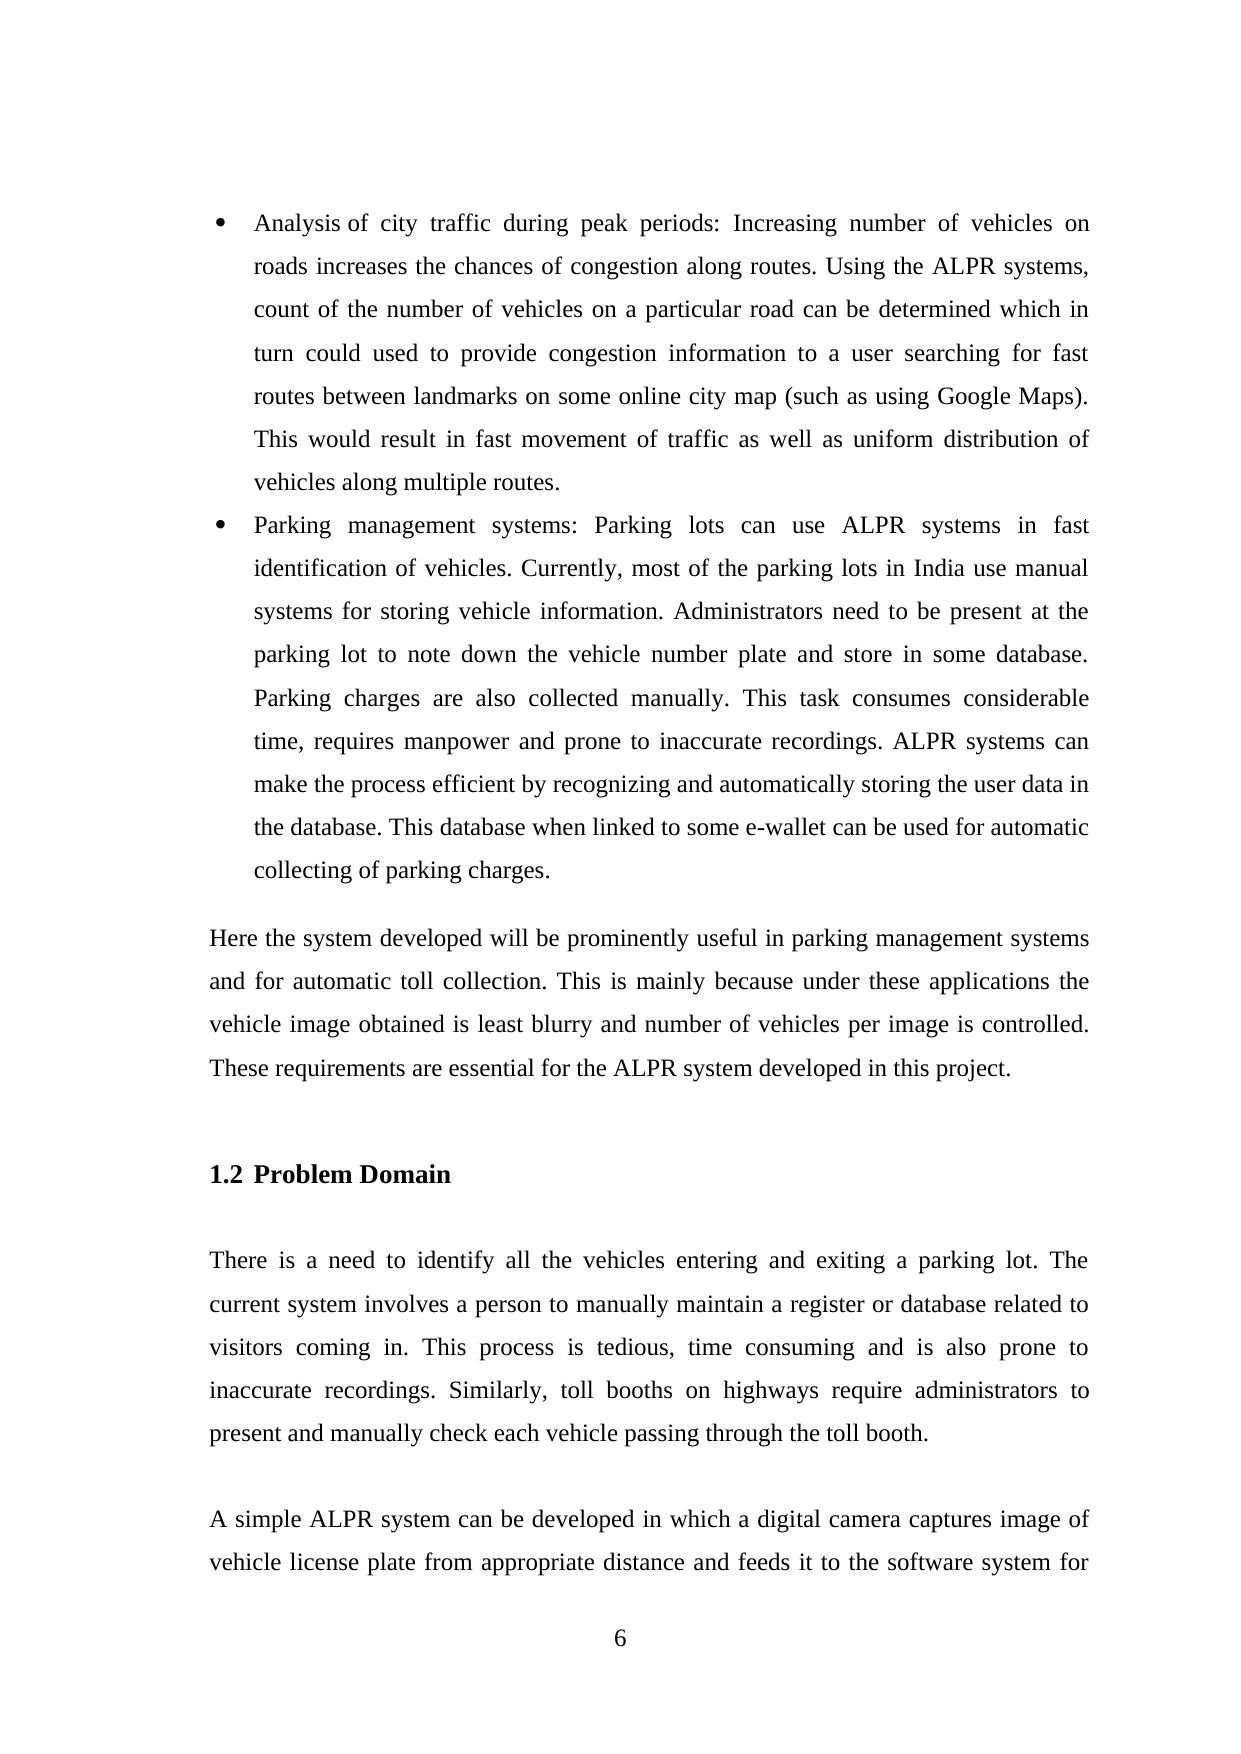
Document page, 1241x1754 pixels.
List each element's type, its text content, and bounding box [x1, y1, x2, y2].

text Here the system developed will be prominently useful in parking management systems and for automatic toll collection. This is mainly because under these applications the vehicle image obtained is least blurry and number of vehicles per image is controlled. These requirements are essential for the ALPR system developed in this project. [209, 923, 1090, 1081]
list Analysis of city traffic during peak periods: Increasing number of vehicles on roads increases the chances of congestion along routes. Using the ALPR systems, count of the number of vehicles on a particular road can be determined which in turn could used to provide congestion information to a user searching for fast routes between landmarks on some online city map (such as using Google Maps). This would result in fast movement of traffic as well as uniform distribution of vehicles along multiple routes. [216, 208, 1090, 496]
list Problem Domain [209, 1158, 1090, 1189]
list Parking management systems: Parking lots can use ALPR systems in fast identification of vehicles. Currently, most of the parking lots in India use manual systems for storing vehicle information. Administrators need to be present at the parking lot to note down the vehicle number plate and store in some database. Parking charges are also collected manually. This task consumes considerable time, requires manpower and prone to inaccurate recordings. ALPR systems can make the process efficient by recognizing and automatically storing the user data in the database. This database when linked to some e-wallet can be used for automatic collecting of parking charges. [216, 510, 1090, 884]
text A simple ALPR system can be developed in which a digital camera captures image of vehicle license plate from appropriate distance and feeds it to the software system for [209, 1504, 1090, 1576]
text There is a need to identify all the vehicles entering and exiting a parking lot. The current system involves a person to manually maintain a register or database related to visitors coming in. This process is tedious, time consuming and is also prone to inaccurate recordings. Similarly, toll booths on highways require administrators to present and manually check each vehicle passing through the toll booth. [209, 1246, 1090, 1447]
